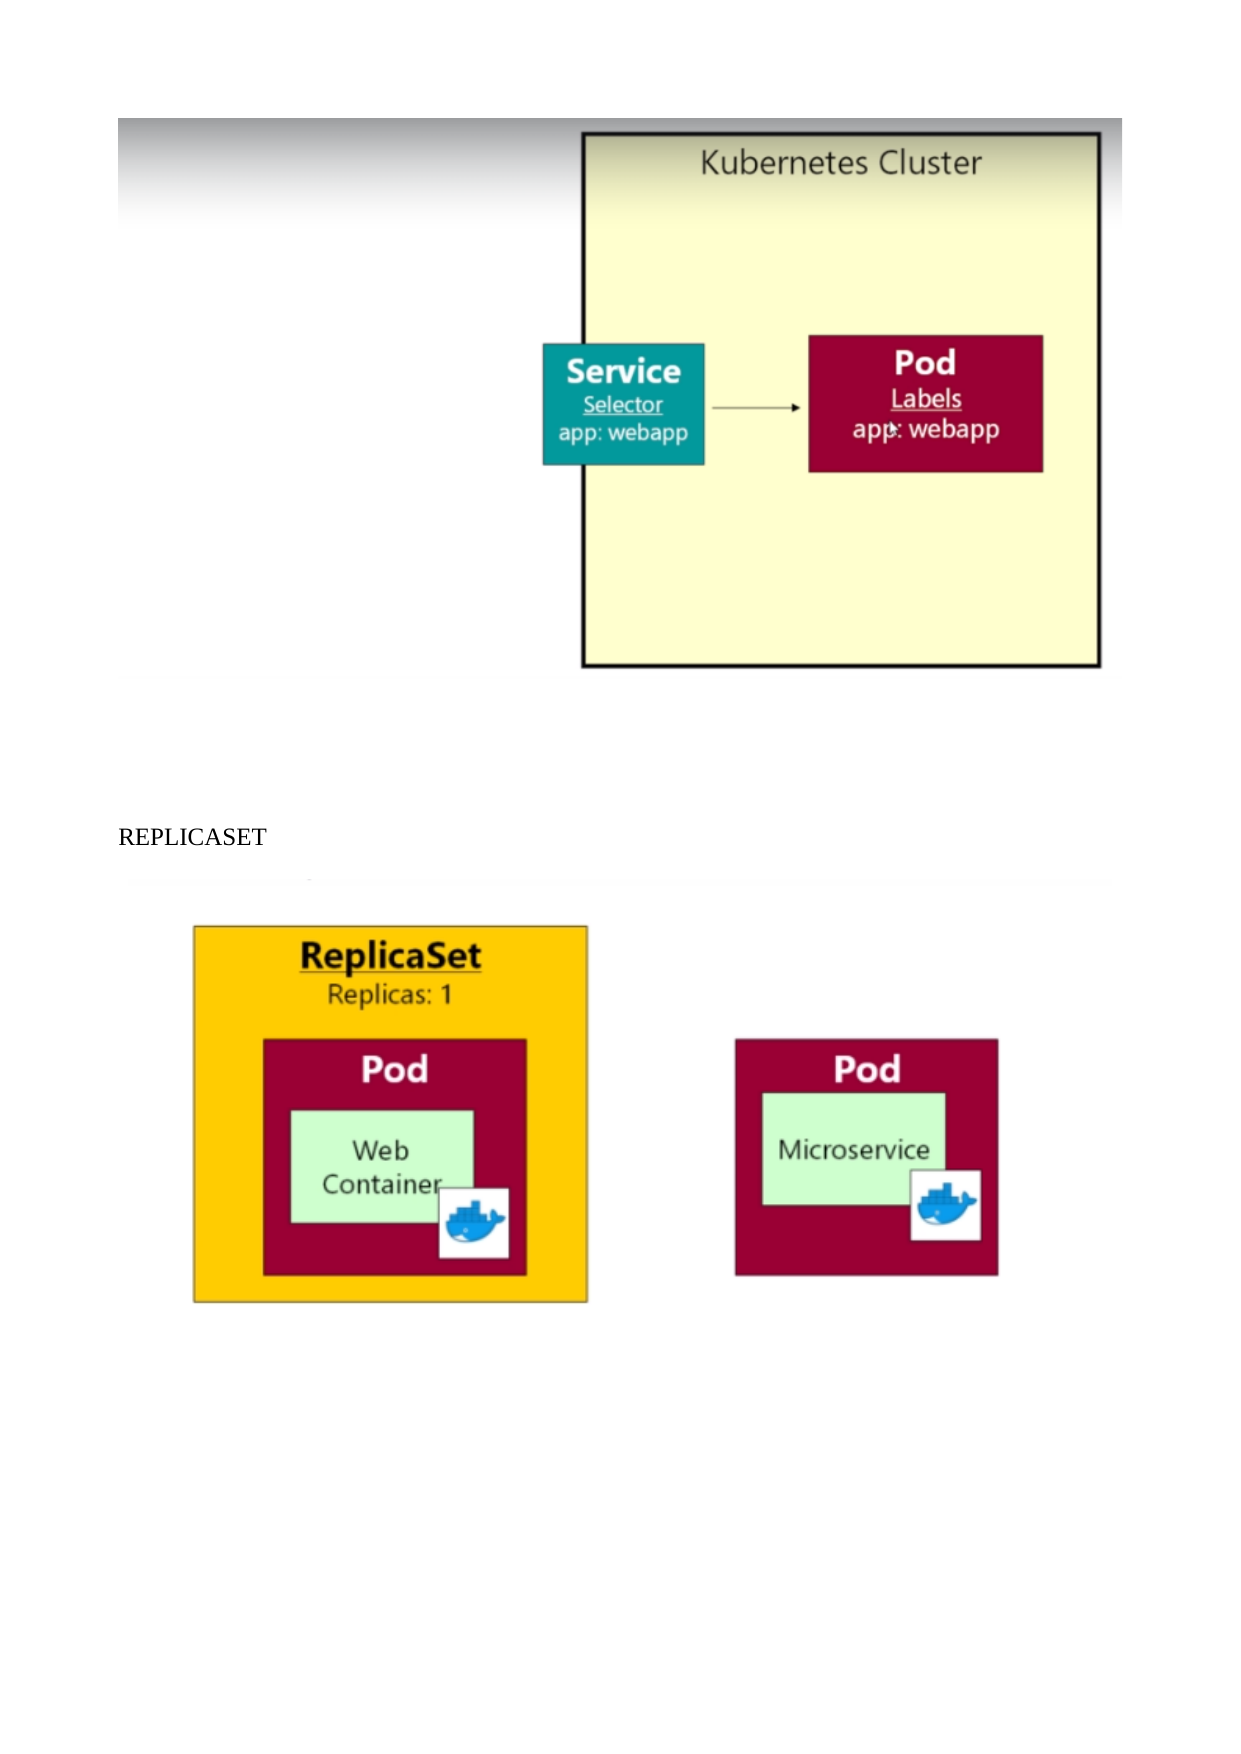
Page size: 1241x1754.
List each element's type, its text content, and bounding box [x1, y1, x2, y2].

picture [118, 118, 1123, 679]
text REPLICASET [118, 822, 1122, 851]
picture [127, 879, 1113, 1344]
